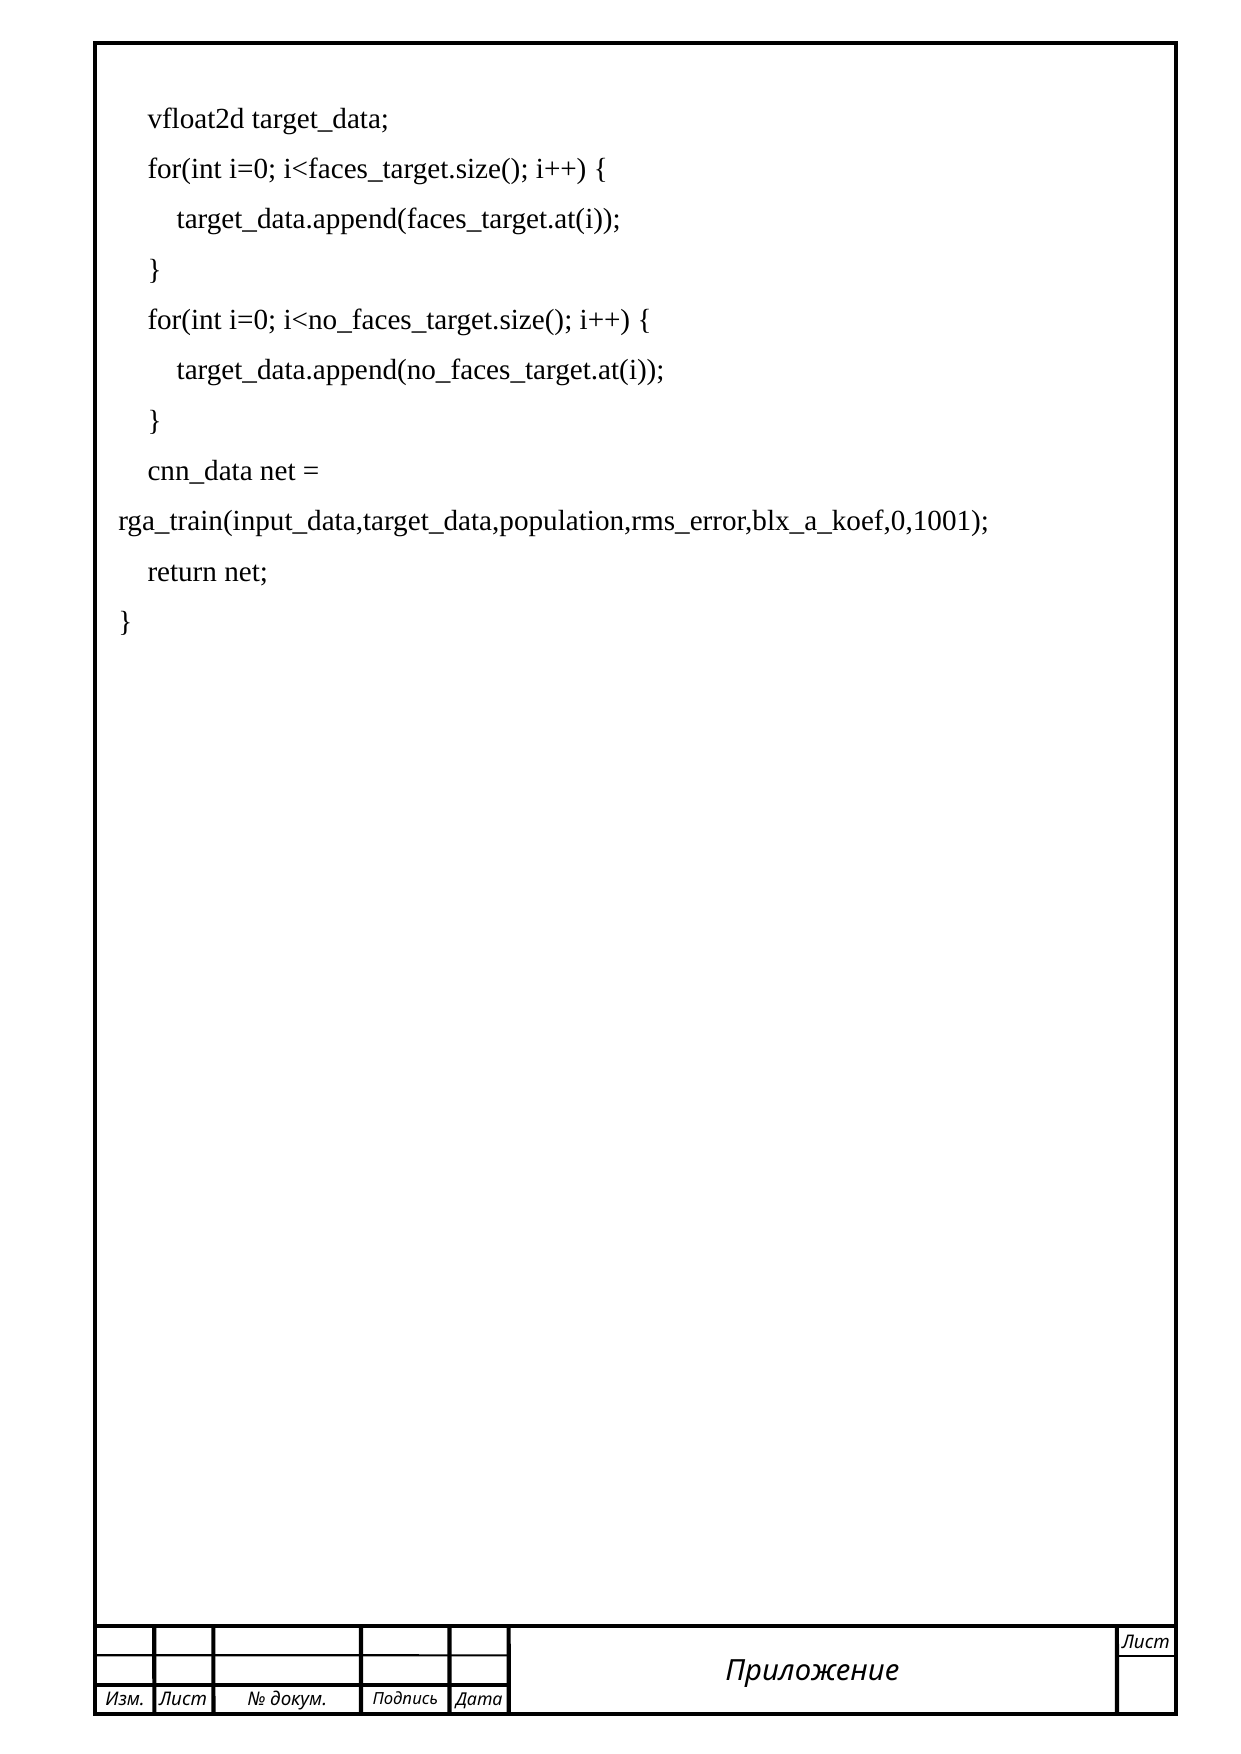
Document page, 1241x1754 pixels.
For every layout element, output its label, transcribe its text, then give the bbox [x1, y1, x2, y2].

text return net; [118, 554, 1122, 587]
text target_data.append(no_faces_target.at(i)); [118, 352, 1122, 386]
text for(int i=0; i<faces_target.size(); i++) { [118, 151, 1122, 185]
text target_data.append(faces_target.at(i)); [118, 201, 1122, 235]
text } [118, 604, 1122, 637]
text vfloat2d target_data; [118, 101, 1122, 134]
text } [118, 403, 1122, 436]
text for(int i=0; i<no_faces_target.size(); i++) { [118, 302, 1122, 336]
text } [118, 252, 1122, 285]
text cnn_data net = rga_train(input_data,target_data,population,rms_error,blx_a_koef,0,1001); [118, 453, 1122, 537]
